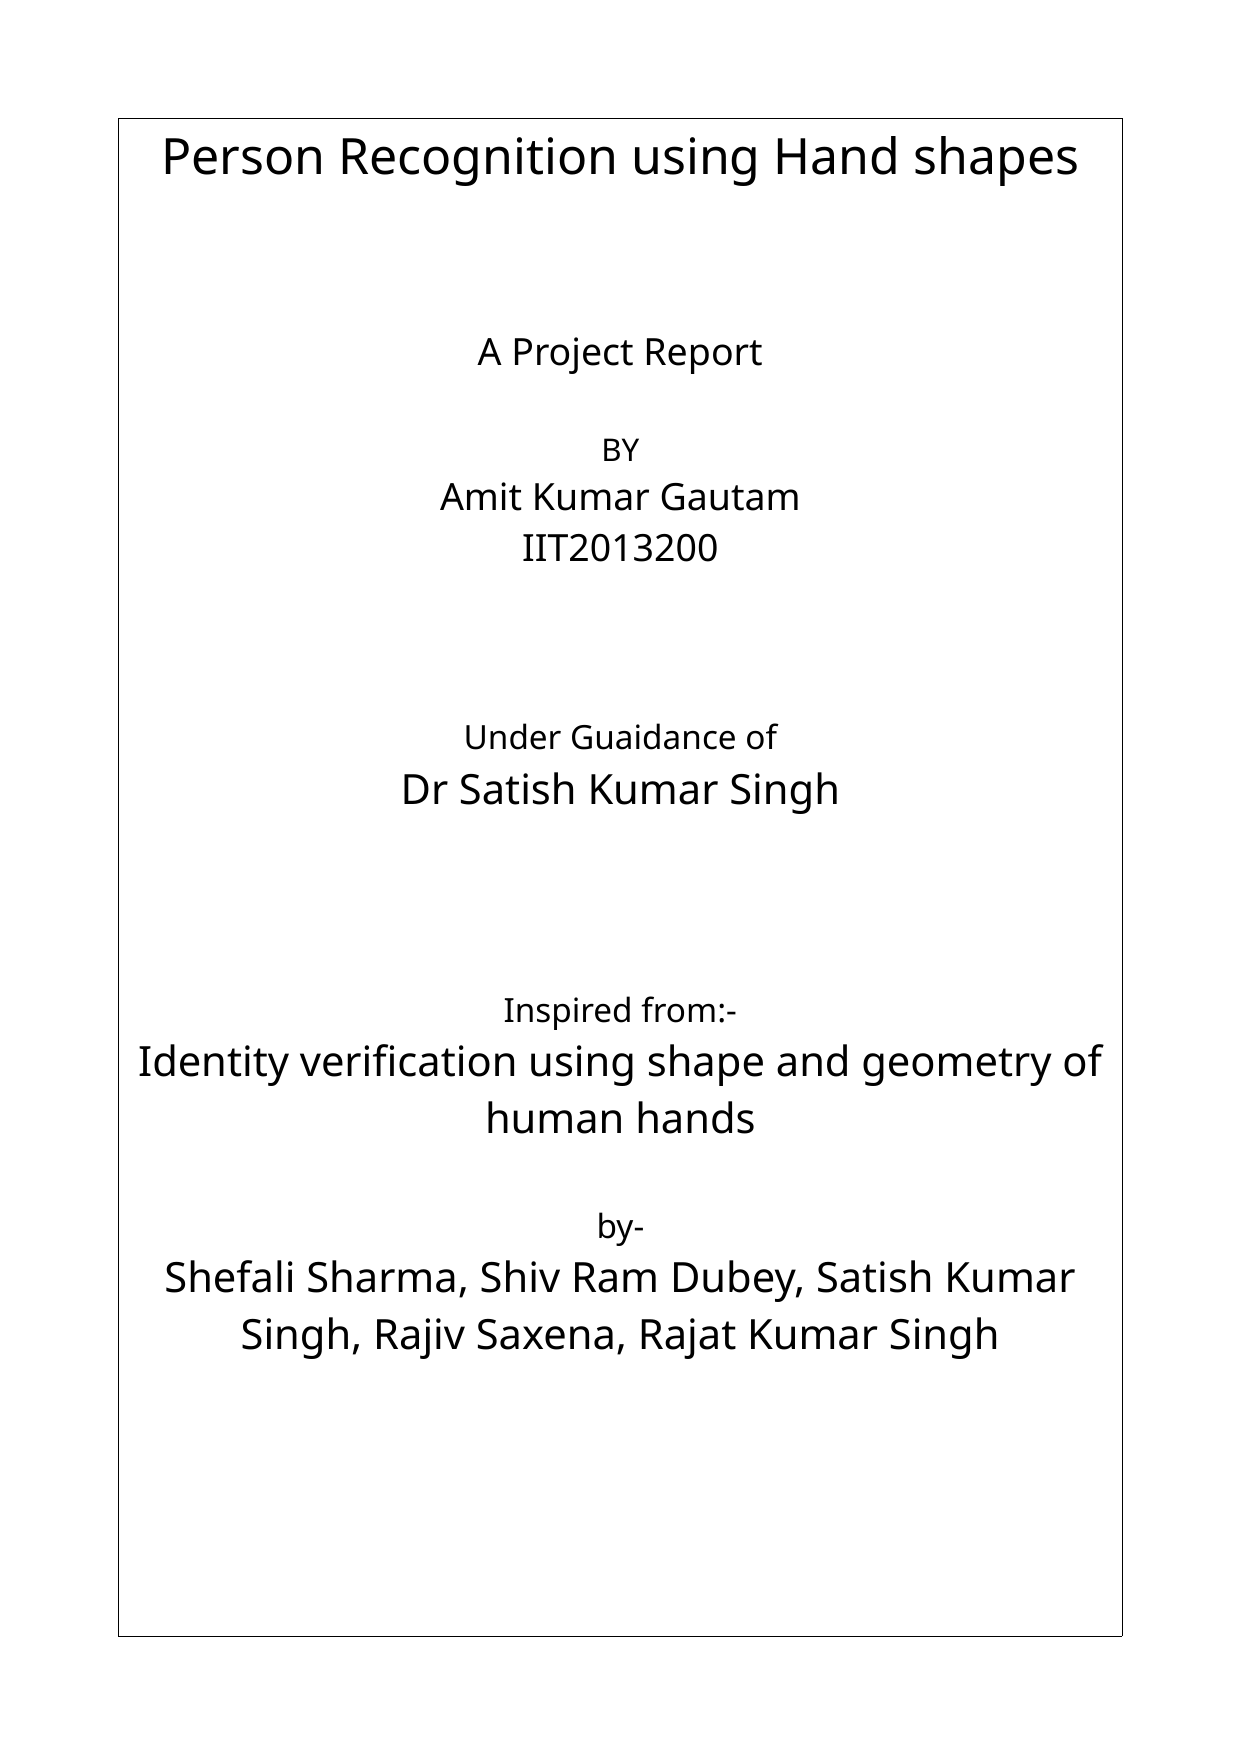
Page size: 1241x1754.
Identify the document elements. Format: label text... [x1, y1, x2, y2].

text Inspired from:- [121, 987, 1119, 1032]
text by- [121, 1202, 1119, 1248]
text Dr Satish Kumar Singh [121, 759, 1119, 816]
text BY [121, 428, 1119, 470]
text IIT2013200 [121, 521, 1119, 572]
text Under Guaidance of [121, 714, 1119, 759]
text Shefali Sharma, Shiv Ram Dubey, Satish Kumar Singh, Rajiv Saxena, Rajat Kumar Singh [121, 1248, 1119, 1361]
text A Project Report [121, 326, 1119, 377]
text Person Recognition using Hand shapes [121, 121, 1119, 189]
text Amit Kumar Gautam [121, 470, 1119, 521]
text Identity verification using shape and geometry of human hands [121, 1032, 1119, 1146]
